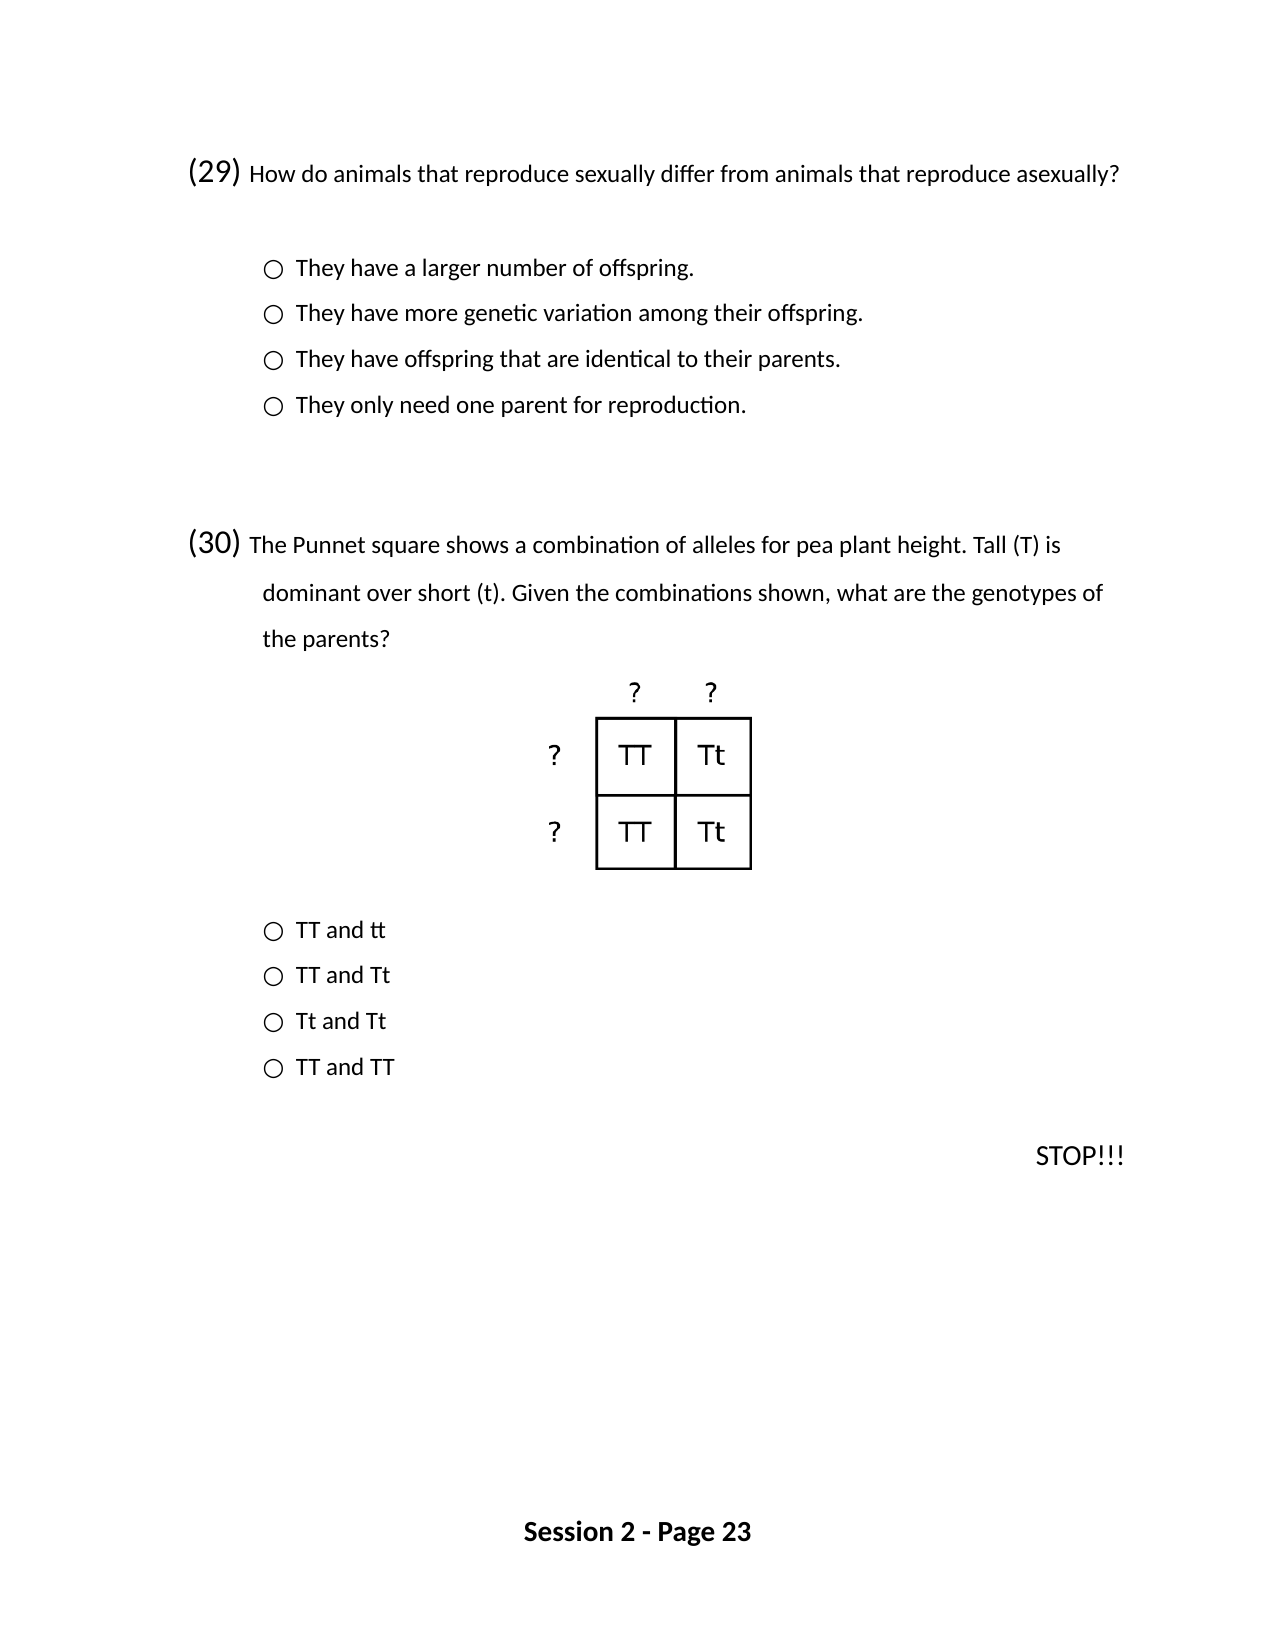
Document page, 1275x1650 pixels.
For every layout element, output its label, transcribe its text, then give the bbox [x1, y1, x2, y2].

list How do animals that reproduce sexually differ from animals that reproduce asexually? ○ They have a larger number of offspring. ○ They have more genetic variation among their offspring. ○ They have offspring that are identical to their parents. ○ They only need one parent for reproduction. [187, 150, 1125, 507]
picture [549, 682, 752, 870]
text STOP!!! [150, 1137, 1125, 1173]
list The Punnet square shows a combination of alleles for pea plant height. Tall (T) is dominant over short (t). Given the combinations shown, what are the genotypes of the parents? ○ TT and tt ○ TT and Tt ○ Tt and Tt ○ TT and TT [187, 521, 1125, 1123]
